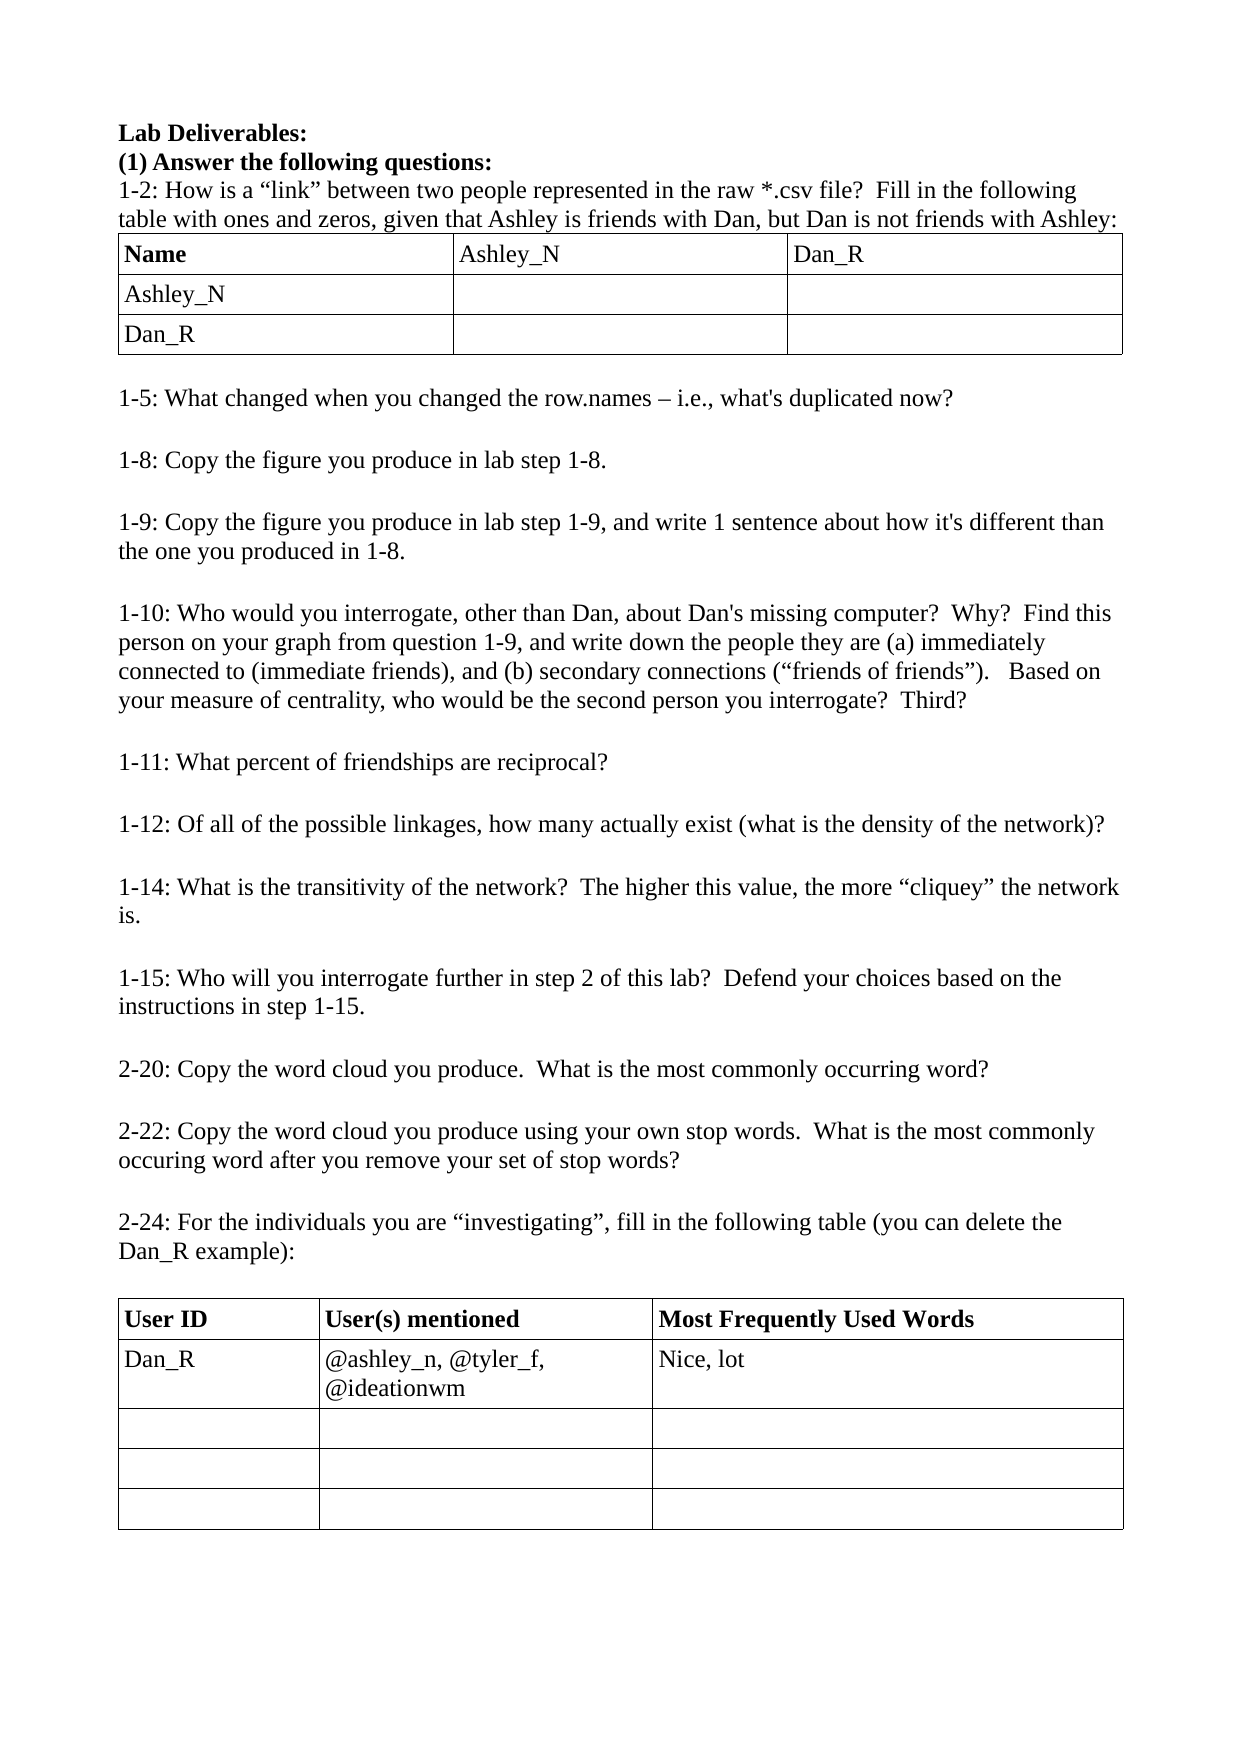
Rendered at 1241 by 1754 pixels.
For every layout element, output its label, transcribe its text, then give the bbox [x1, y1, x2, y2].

text 2-22: Copy the word cloud you produce using your own stop words. What is the most commonly occuring word after you remove your set of stop words? [118, 1116, 1122, 1173]
table_header Dan_R [788, 234, 1122, 273]
table_header Name [119, 234, 453, 273]
table_cell @ashley_n, @tyler_f, @ideationwm [320, 1340, 652, 1407]
text 1-10: Who would you interrogate, other than Dan, about Dan's missing computer? Why? Find this person on your graph from question 1-9, and write down the people they are (a) immediately connected to (immediate friends), and (b) secondary connections (“friends of friends”). Based on your measure of centrality, who would be the second person you interrogate? Third? [118, 598, 1122, 713]
table_cell Nice, lot [653, 1340, 1123, 1407]
table_cell [653, 1409, 1123, 1448]
table_cell [119, 1489, 319, 1528]
text 1-9: Copy the figure you produce in lab step 1-9, and write 1 sentence about how it's different than the one you produced in 1-8. [118, 507, 1122, 565]
text 1-12: Of all of the possible linkages, how many actually exist (what is the density of the network)? [118, 809, 1122, 838]
text 1-2: How is a “link” between two people represented in the raw *.csv file? Fill in the following table with ones and zeros, given that Ashley is friends with Dan, but Dan is not friends with Ashley: [118, 176, 1122, 233]
table_cell [320, 1449, 652, 1488]
text 1-14: What is the transitivity of the network? The higher this value, the more “cliquey” the network is. [118, 872, 1122, 929]
table_cell [788, 315, 1122, 354]
text 1-5: What changed when you changed the row.names – i.e., what's duplicated now? [118, 383, 1122, 412]
table_cell [119, 1409, 319, 1448]
text Lab Deliverables: [118, 118, 1122, 147]
table_cell [788, 275, 1122, 314]
text 2-20: Copy the word cloud you produce. What is the most commonly occurring word? [118, 1054, 1122, 1082]
text 1-8: Copy the figure you produce in lab step 1-8. [118, 445, 1122, 474]
table_header User(s) mentioned [320, 1299, 652, 1338]
text 1-11: What percent of friendships are reciprocal? [118, 747, 1122, 776]
table_cell [119, 1449, 319, 1488]
table_cell Dan_R [119, 1340, 319, 1407]
table_cell [320, 1489, 652, 1528]
table_cell [653, 1489, 1123, 1528]
table_cell Dan_R [119, 315, 453, 354]
table_cell [454, 315, 787, 354]
table_header User ID [119, 1299, 319, 1338]
table_header Ashley_N [454, 234, 787, 273]
text 1-15: Who will you interrogate further in step 2 of this lab? Defend your choices based on the instructions in step 1-15. [118, 963, 1122, 1020]
text 2-24: For the individuals you are “investigating”, fill in the following table (you can delete the Dan_R example): [118, 1207, 1122, 1298]
table_cell [454, 275, 787, 314]
text (1) Answer the following questions: [118, 147, 1122, 176]
table_cell Ashley_N [119, 275, 453, 314]
table_cell [320, 1409, 652, 1448]
table_cell [653, 1449, 1123, 1488]
table_header Most Frequently Used Words [653, 1299, 1123, 1338]
